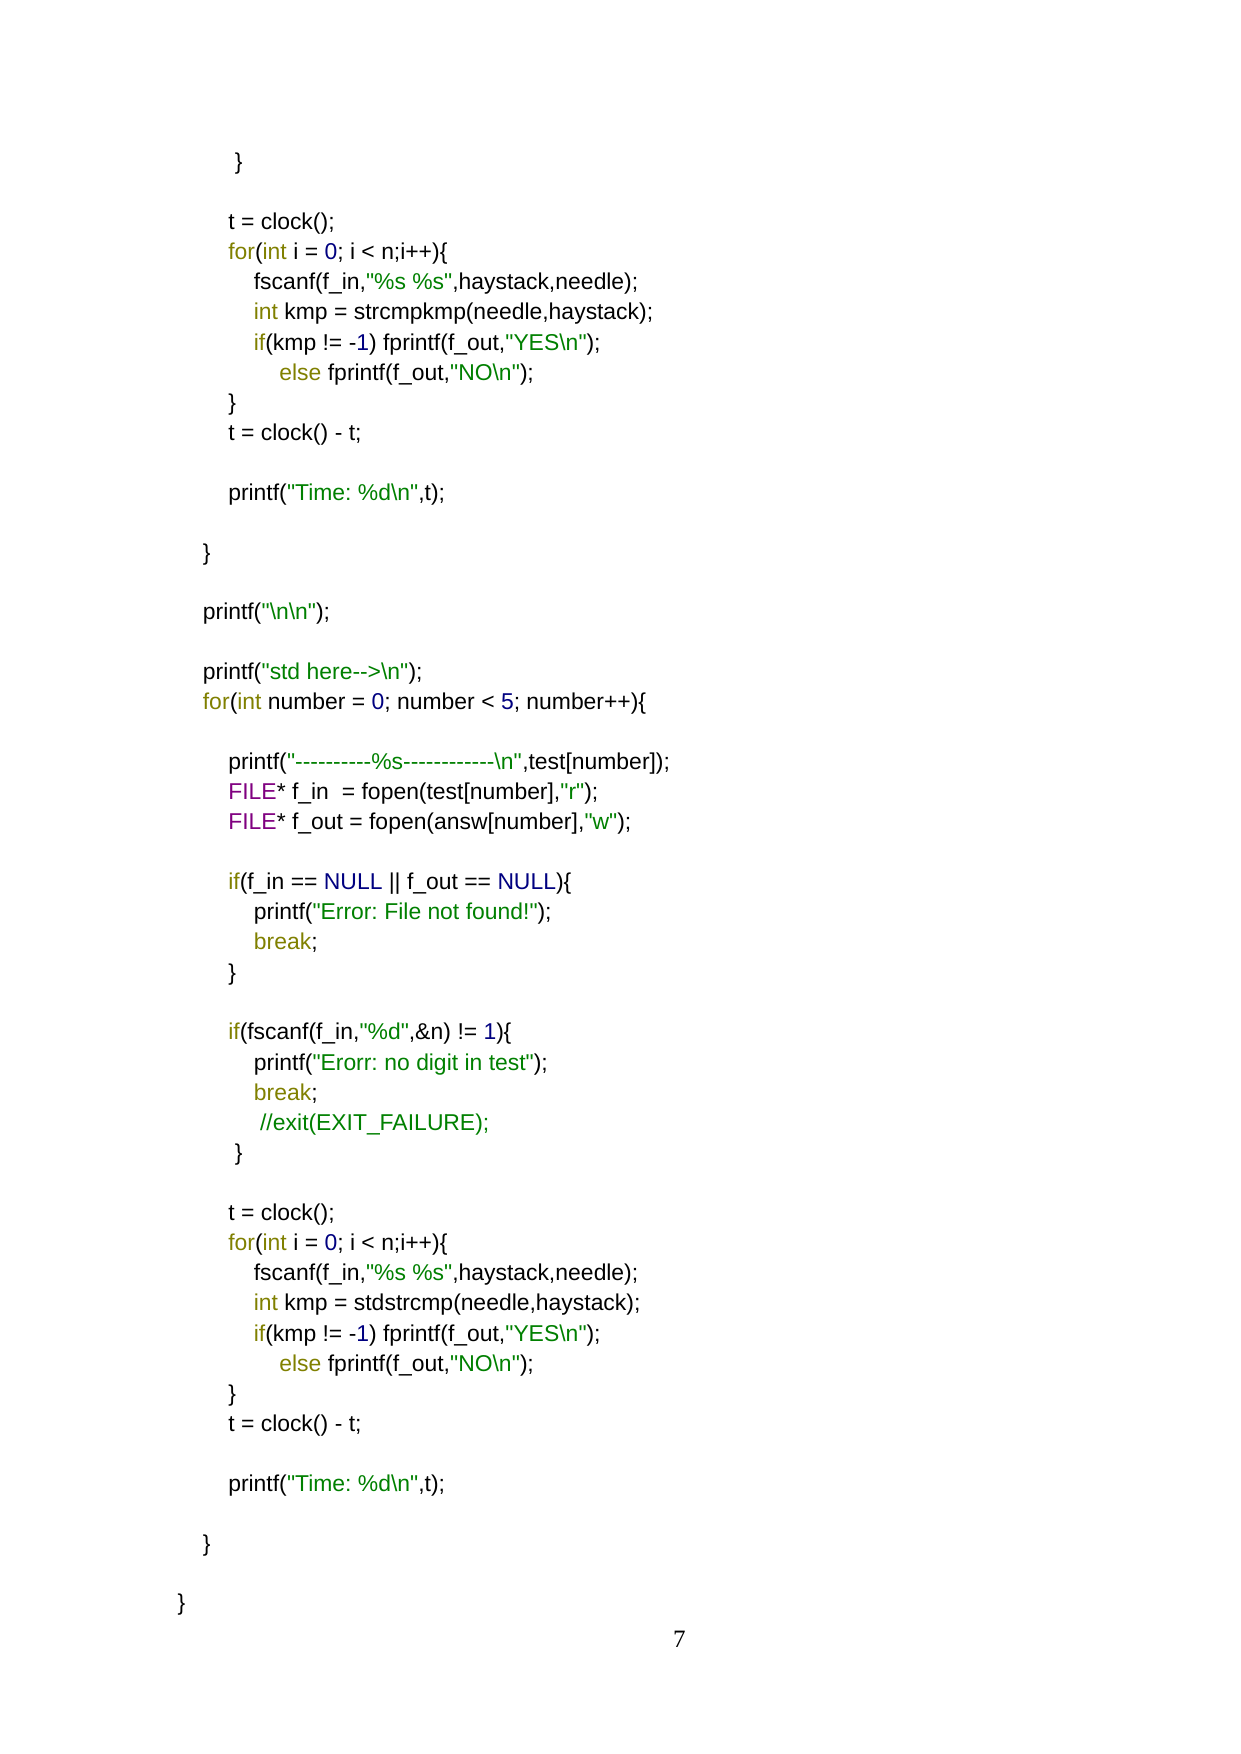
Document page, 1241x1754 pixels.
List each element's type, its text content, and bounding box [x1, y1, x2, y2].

text t = clock() - t; [177, 419, 1181, 446]
text else fprintf(f_out,"NO\n"); [177, 359, 1181, 385]
text fscanf(f_in,"%s %s",haystack,needle); [177, 268, 1181, 294]
text if(kmp != -1) fprintf(f_out,"YES\n"); [177, 1319, 1181, 1346]
text } [177, 1380, 1181, 1406]
text break; [177, 1079, 1181, 1105]
text fscanf(f_in,"%s %s",haystack,needle); [177, 1259, 1181, 1286]
text FILE* f_in = fopen(test[number],"r"); [177, 778, 1181, 804]
text else fprintf(f_out,"NO\n"); [177, 1350, 1181, 1376]
text int kmp = stdstrcmp(needle,haystack); [177, 1289, 1181, 1316]
text } [177, 958, 1181, 985]
text printf("std here-->\n"); [177, 658, 1181, 684]
text } [177, 389, 1181, 415]
text printf("----------%s------------\n",test[number]); [177, 748, 1181, 774]
text } [177, 538, 1181, 565]
text for(int i = 0; i < n;i++){ [177, 238, 1181, 264]
text } [177, 148, 1181, 174]
text t = clock() - t; [177, 1410, 1181, 1437]
text if(f_in == NULL || f_out == NULL){ [177, 868, 1181, 894]
text for(int number = 0; number < 5; number++){ [177, 688, 1181, 714]
text printf("Time: %d\n",t); [177, 1470, 1181, 1496]
text if(kmp != -1) fprintf(f_out,"YES\n"); [177, 328, 1181, 355]
text } [177, 1529, 1181, 1556]
text } [177, 1589, 1181, 1616]
text int kmp = strcmpkmp(needle,haystack); [177, 298, 1181, 325]
text t = clock(); [177, 1199, 1181, 1225]
text if(fscanf(f_in,"%d",&n) != 1){ [177, 1018, 1181, 1044]
text printf("Erorr: no digit in test"); [177, 1048, 1181, 1075]
text //exit(EXIT_FAILURE); [177, 1109, 1181, 1135]
text printf("Time: %d\n",t); [177, 479, 1181, 505]
text printf("\n\n"); [177, 598, 1181, 624]
text for(int i = 0; i < n;i++){ [177, 1229, 1181, 1255]
text break; [177, 928, 1181, 955]
text } [177, 1139, 1181, 1165]
text FILE* f_out = fopen(answ[number],"w"); [177, 808, 1181, 834]
text printf("Error: File not found!"); [177, 898, 1181, 924]
text t = clock(); [177, 208, 1181, 234]
